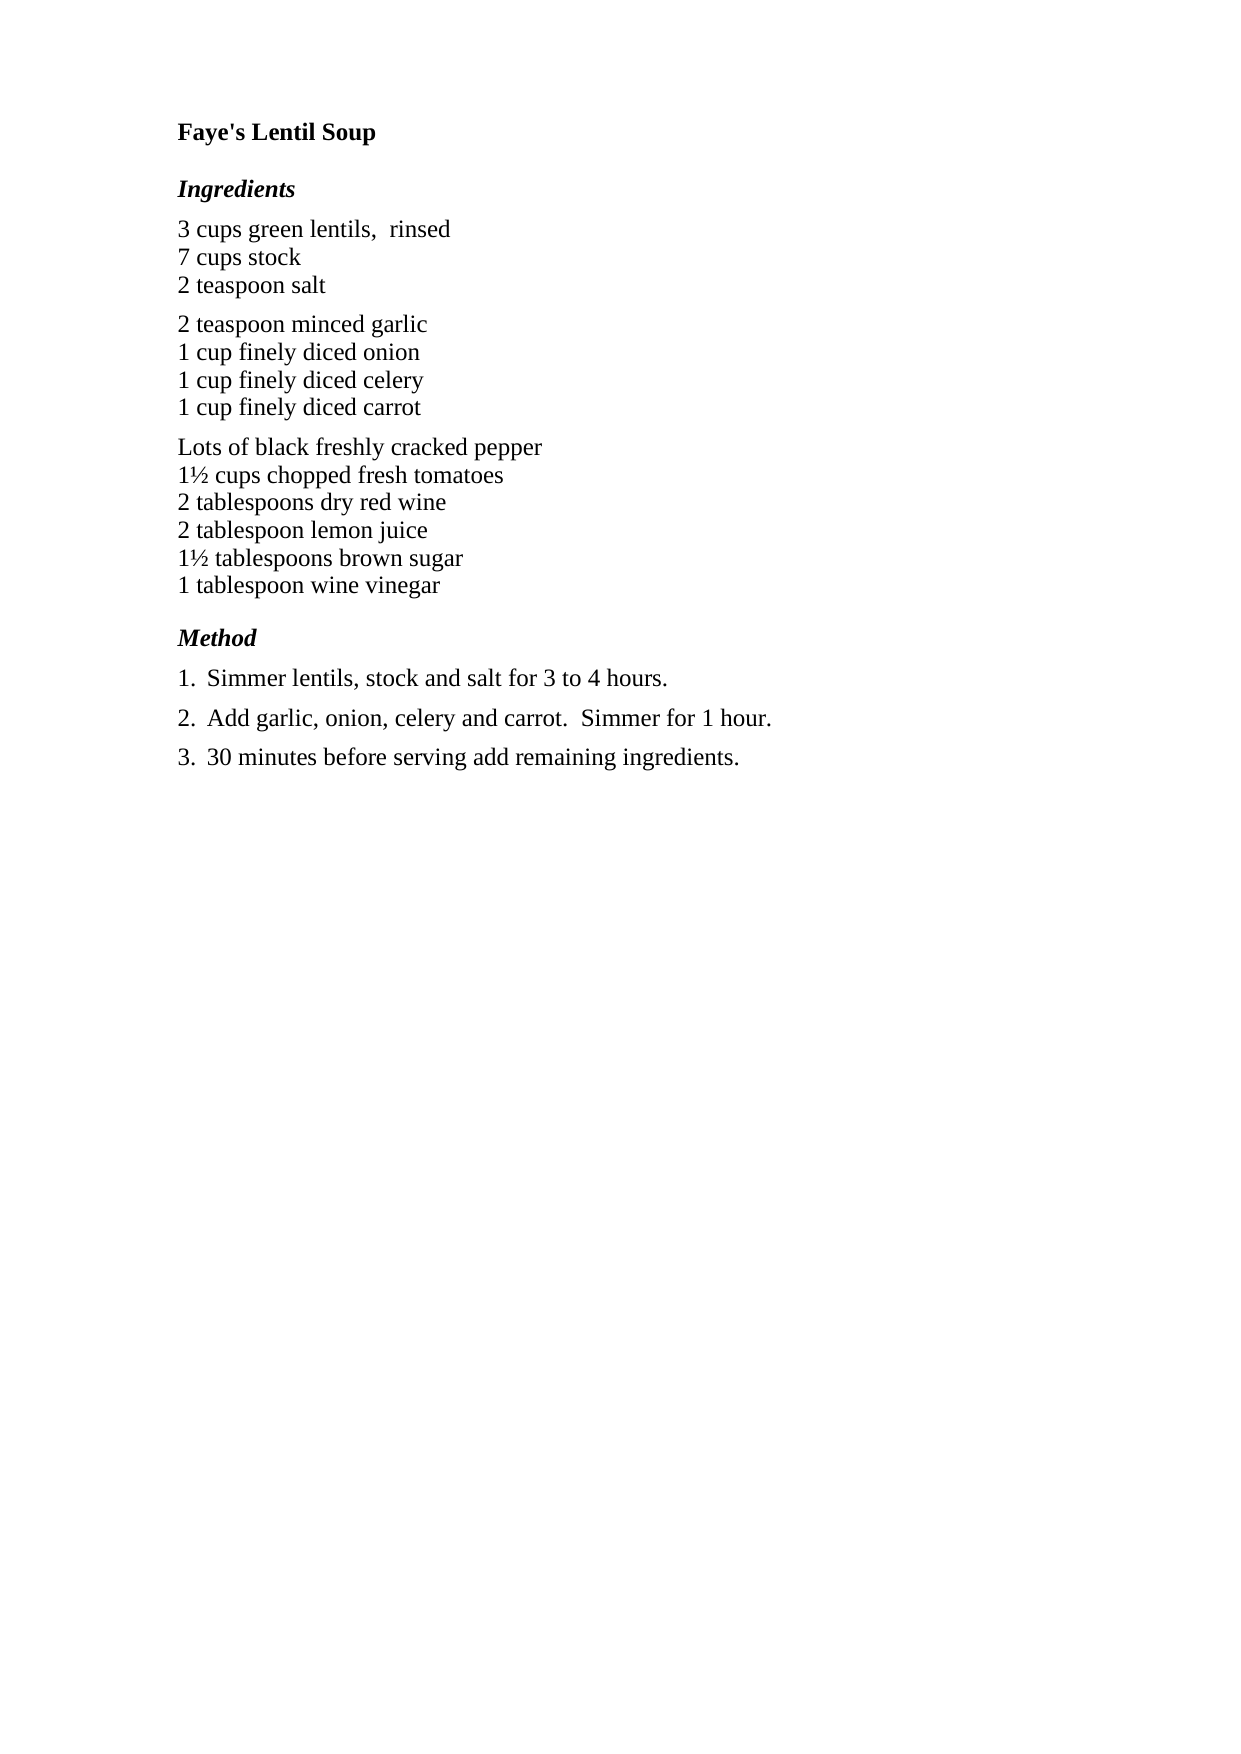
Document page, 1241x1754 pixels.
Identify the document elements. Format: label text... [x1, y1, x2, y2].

text 1 cup finely diced celery [177, 366, 1122, 393]
text 1 cup finely diced carrot [177, 393, 1122, 421]
text 3 cups green lentils, rinsed [177, 216, 1122, 243]
text 2 tablespoons dry red wine [177, 488, 1122, 516]
list Simmer lentils, stock and salt for 3 to 4 hours. [177, 664, 1122, 692]
text 7 cups stock [177, 243, 1122, 271]
text 2 teaspoon salt [177, 271, 1122, 299]
list 30 minutes before serving add remaining ingredients. [177, 743, 1122, 771]
text 2 teaspoon minced garlic [177, 310, 1122, 338]
text 1½ tablespoons brown sugar [177, 544, 1122, 572]
text Lots of black freshly cracked pepper [177, 433, 1122, 461]
text 1½ cups chopped fresh tomatoes [177, 461, 1122, 488]
subtitle Method [177, 624, 1122, 652]
text 1 tablespoon wine vinegar [177, 572, 1122, 599]
text 1 cup finely diced onion [177, 338, 1122, 366]
text 2 tablespoon lemon juice [177, 516, 1122, 544]
subtitle Ingredients [177, 175, 1122, 203]
list Add garlic, onion, celery and carrot. Simmer for 1 hour. [177, 704, 1122, 732]
